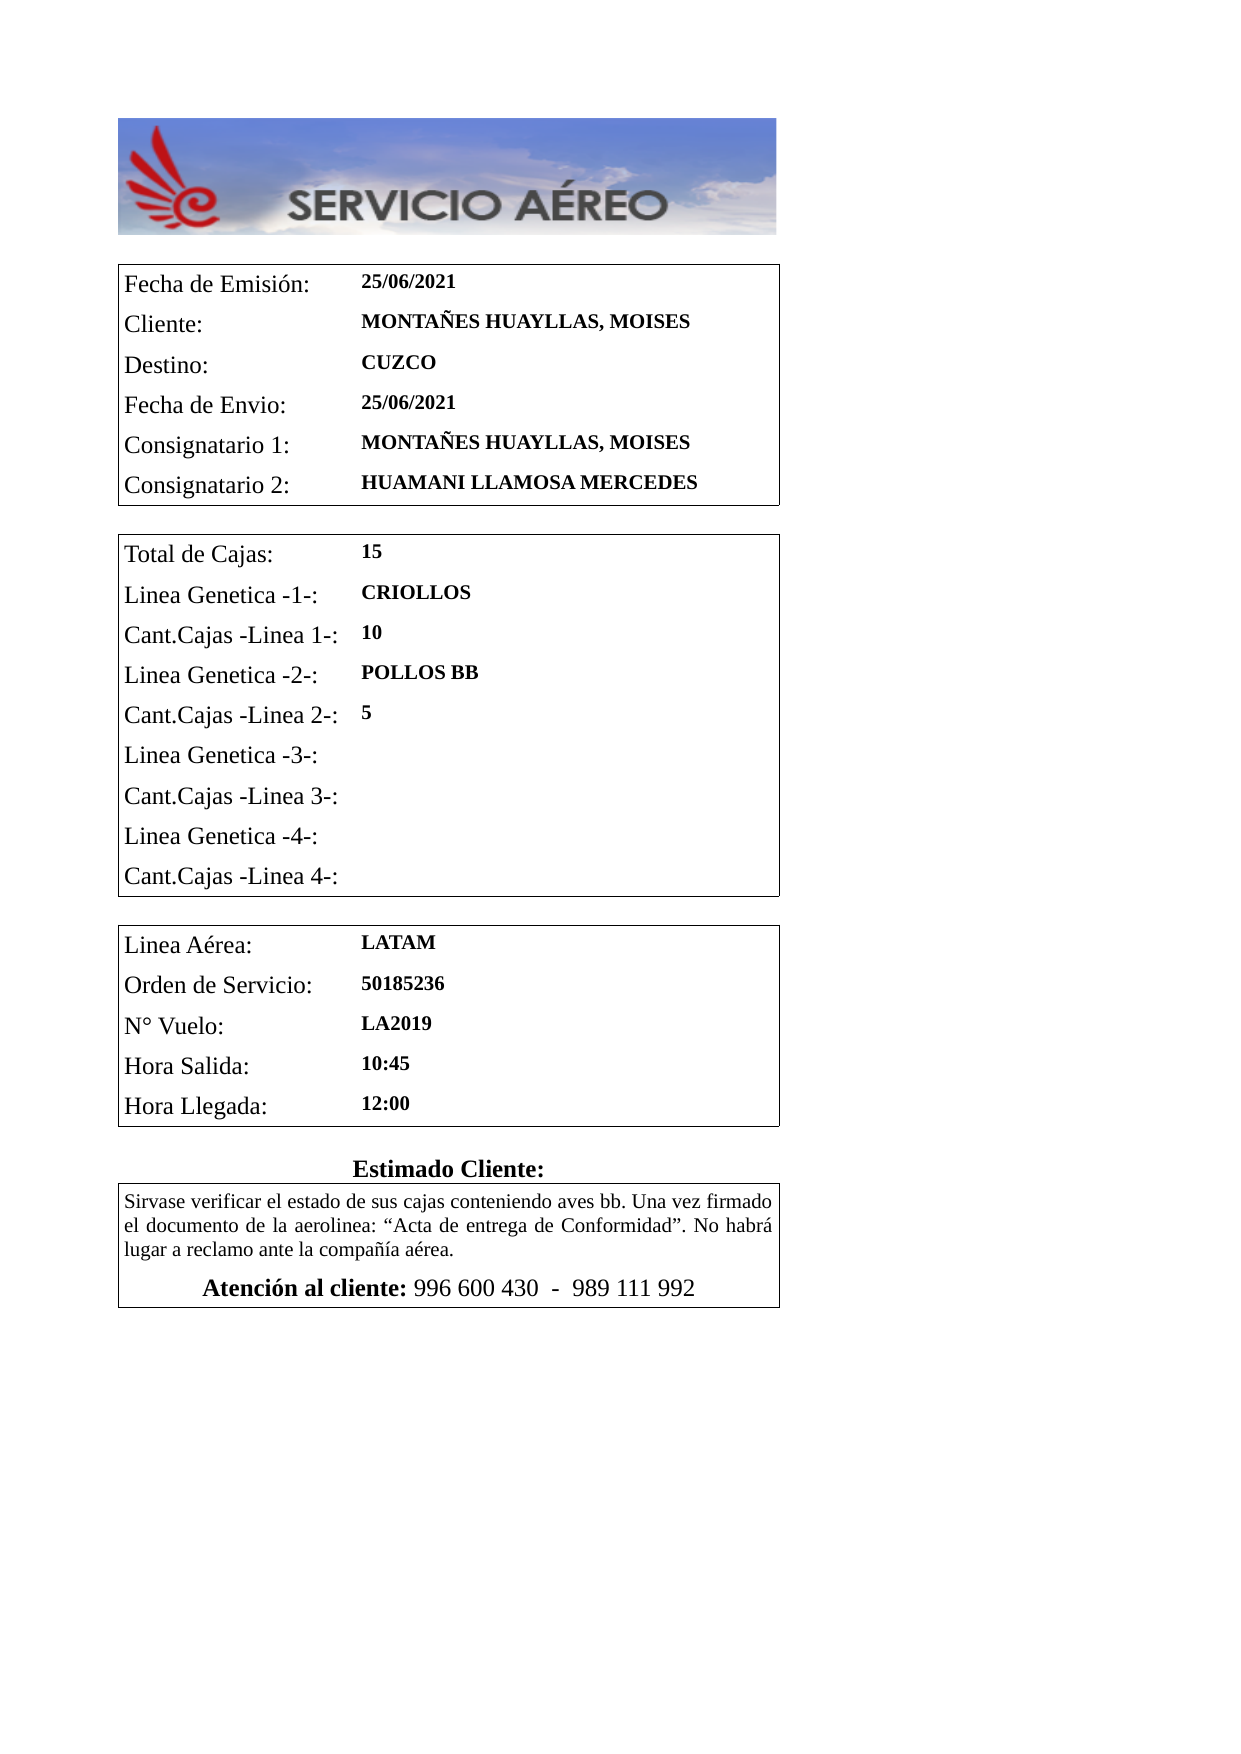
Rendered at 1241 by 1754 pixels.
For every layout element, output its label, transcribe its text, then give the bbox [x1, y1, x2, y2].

table_cell POLLOS BB [356, 654, 779, 694]
table_cell Linea Genetica -4-: [119, 815, 356, 855]
table_cell 15 [356, 535, 779, 574]
table_cell 25/06/2021 [356, 384, 779, 424]
table_cell LATAM [356, 926, 779, 965]
table_cell [356, 775, 779, 815]
table_cell CUZCO [356, 344, 779, 384]
table_cell [356, 735, 779, 775]
table_cell Hora Llegada: [119, 1085, 356, 1126]
table_cell Linea Aérea: [119, 926, 356, 965]
picture [118, 118, 777, 235]
table_cell Linea Genetica -3-: [119, 735, 356, 775]
table_cell Fecha de Envio: [119, 384, 356, 424]
table_cell 10 [356, 614, 779, 654]
table_cell Atención al cliente: 996 600 430 - 989 111 992 [119, 1267, 779, 1307]
table_cell Destino: [119, 344, 356, 384]
table_cell CRIOLLOS [356, 574, 779, 614]
table_cell [118, 506, 356, 534]
table_header Fecha de Emisión: [119, 265, 356, 304]
table_cell Linea Genetica -2-: [119, 654, 356, 694]
table_cell [356, 506, 779, 534]
table_cell [118, 897, 356, 924]
table_cell LA2019 [356, 1005, 779, 1045]
table_cell 10:45 [356, 1045, 779, 1085]
table_cell Cant.Cajas -Linea 4-: [119, 855, 356, 896]
table_cell Sirvase verificar el estado de sus cajas conteniendo aves bb. Una vez firmado el documento de la aerolinea: “Acta de entrega de Conformidad”. No habrá lugar a reclamo ante la compañía aérea. [119, 1184, 779, 1267]
table_cell Estimado Cliente: [118, 1127, 779, 1183]
table_cell [356, 855, 779, 896]
table_cell Total de Cajas: [119, 535, 356, 574]
table_cell MONTAÑES HUAYLLAS, MOISES [356, 304, 779, 344]
table_cell MONTAÑES HUAYLLAS, MOISES [356, 424, 779, 464]
table_cell Consignatario 1: [119, 424, 356, 464]
table_cell N° Vuelo: [119, 1005, 356, 1045]
table_cell Consignatario 2: [119, 465, 356, 505]
table_cell 12:00 [356, 1085, 779, 1126]
table_cell Cant.Cajas -Linea 3-: [119, 775, 356, 815]
table_header 25/06/2021 [356, 265, 779, 304]
table_cell [356, 815, 779, 855]
table_cell 5 [356, 695, 779, 735]
table_cell Linea Genetica -1-: [119, 574, 356, 614]
table_cell [356, 897, 779, 924]
table_cell HUAMANI LLAMOSA MERCEDES [356, 465, 779, 505]
table_cell 50185236 [356, 965, 779, 1005]
table_cell Cant.Cajas -Linea 1-: [119, 614, 356, 654]
table_cell Orden de Servicio: [119, 965, 356, 1005]
table_cell Cant.Cajas -Linea 2-: [119, 695, 356, 735]
table_cell Hora Salida: [119, 1045, 356, 1085]
table_cell Cliente: [119, 304, 356, 344]
